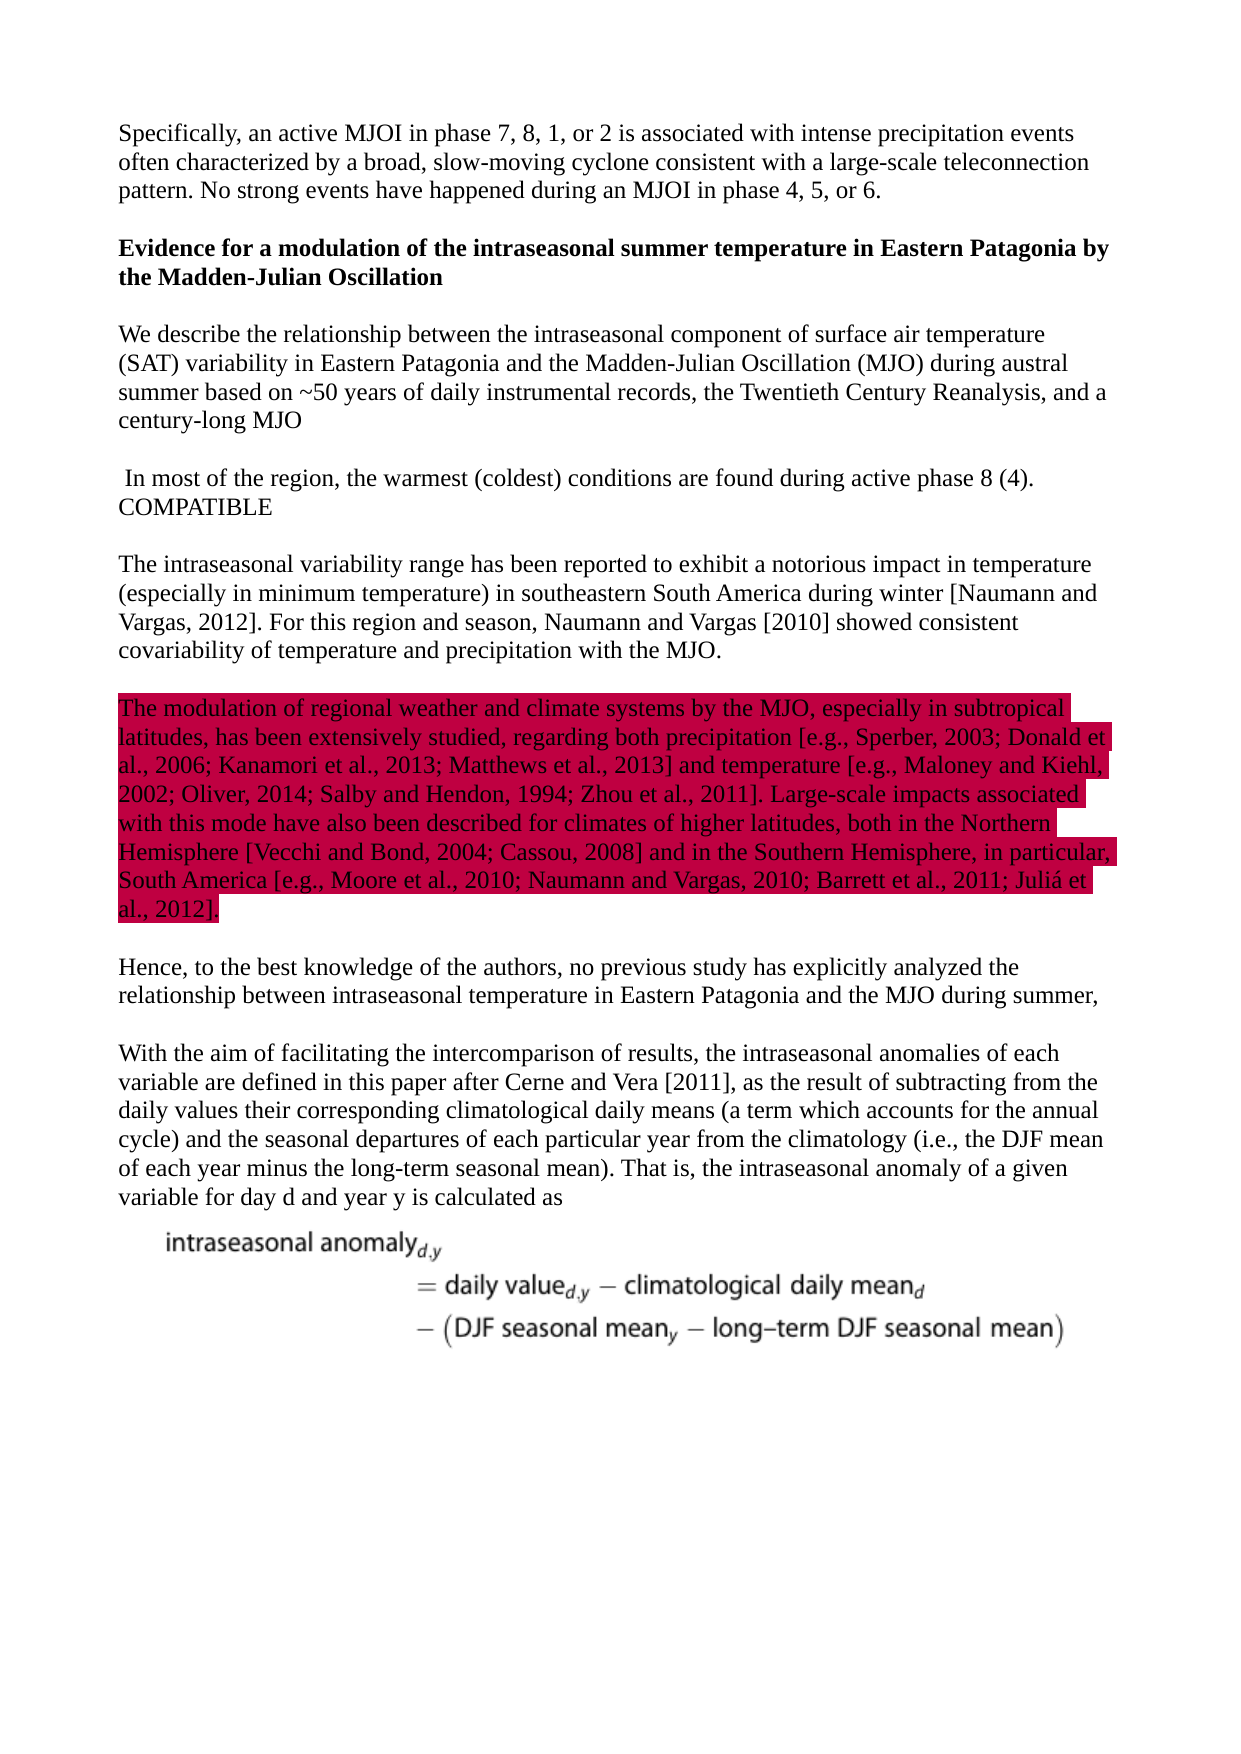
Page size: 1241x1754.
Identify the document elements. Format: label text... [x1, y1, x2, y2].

text We describe the relationship between the intraseasonal component of surface air temperature [118, 319, 1122, 348]
text In most of the region, the warmest (coldest) conditions are found during active phase 8 (4). COMPATIBLE [118, 463, 1122, 521]
text The intraseasonal variability range has been reported to exhibit a notorious impact in temperature (especially in minimum temperature) in southeastern South America during winter [Naumann and Vargas, 2012]. For this region and season, Naumann and Vargas [2010] showed consistent covariability of temperature and precipitation with the MJO. [118, 549, 1122, 664]
text Specifically, an active MJOI in phase 7, 8, 1, or 2 is associated with intense precipitation events often characterized by a broad, slow-moving cyclone consistent with a large-scale teleconnection pattern. No strong events have happened during an MJOI in phase 4, 5, or 6. [118, 118, 1122, 204]
text (SAT) variability in Eastern Patagonia and the Madden-Julian Oscillation (MJO) during austral summer based on ~50 years of daily instrumental records, the Twentieth Century Reanalysis, and a century-long MJO [118, 348, 1122, 434]
text Evidence for a modulation of the intraseasonal summer temperature in Eastern Patagonia by the Madden-Julian Oscillation [118, 233, 1122, 291]
text The modulation of regional weather and climate systems by the MJO, especially in subtropical latitudes, has been extensively studied, regarding both precipitation [e.g., Sperber, 2003; Donald et al., 2006; Kanamori et al., 2013; Matthews et al., 2013] and temperature [e.g., Maloney and Kiehl, 2002; Oliver, 2014; Salby and Hendon, 1994; Zhou et al., 2011]. Large-scale impacts associated with this mode have also been described for climates of higher latitudes, both in the Northern Hemisphere [Vecchi and Bond, 2004; Cassou, 2008] and in the Southern Hemisphere, in particular, South America [e.g., Moore et al., 2010; Naumann and Vargas, 2010; Barrett et al., 2011; Juliá et al., 2012]. [118, 693, 1122, 923]
picture [125, 1227, 1130, 1366]
text Hence, to the best knowledge of the authors, no previous study has explicitly analyzed the relationship between intraseasonal temperature in Eastern Patagonia and the MJO during summer, [118, 952, 1122, 1009]
text With the aim of facilitating the intercomparison of results, the intraseasonal anomalies of each variable are defined in this paper after Cerne and Vera [2011], as the result of subtracting from the daily values their corresponding climatological daily means (a term which accounts for the annual cycle) and the seasonal departures of each particular year from the climatology (i.e., the DJF mean of each year minus the long-term seasonal mean). That is, the intraseasonal anomaly of a given variable for day d and year y is calculated as [118, 1038, 1122, 1211]
